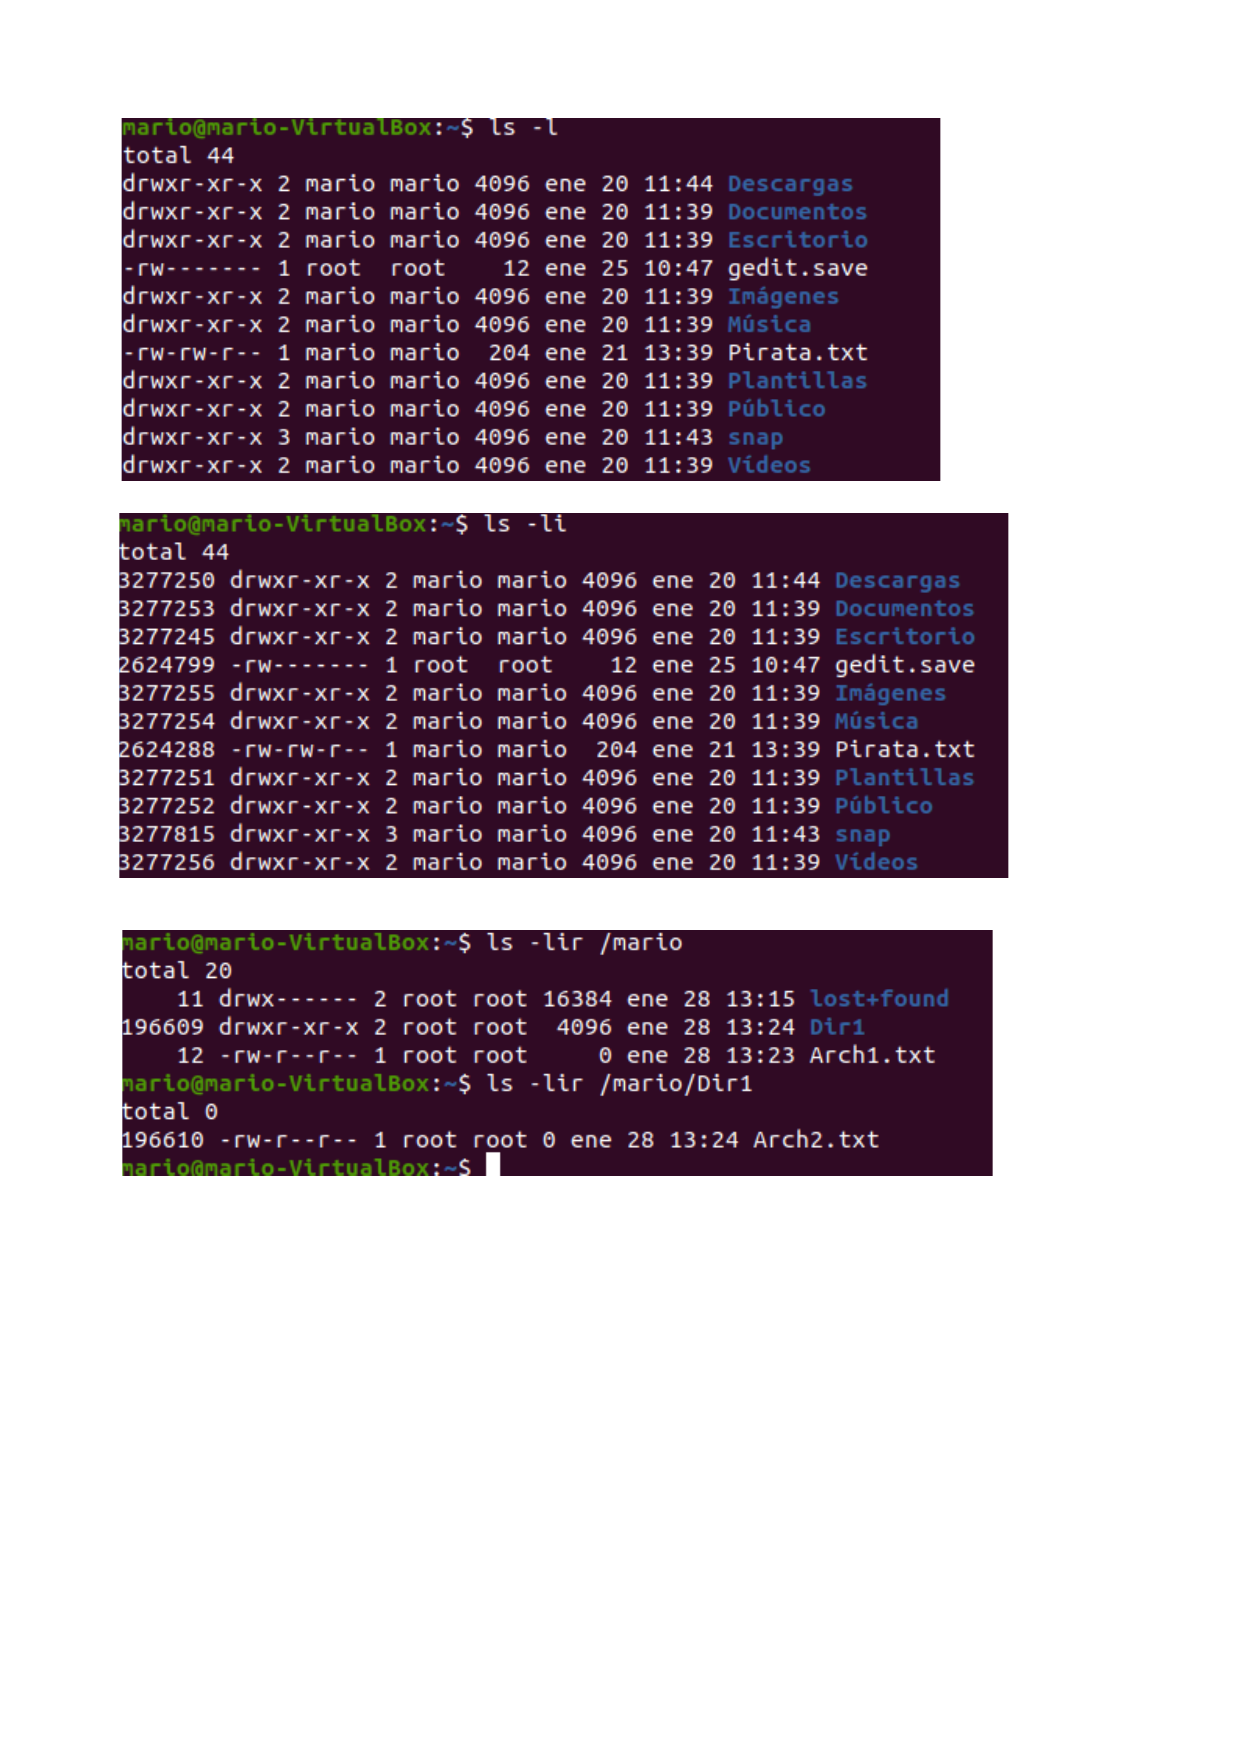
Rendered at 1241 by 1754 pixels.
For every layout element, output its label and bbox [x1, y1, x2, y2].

picture [119, 513, 1009, 878]
picture [122, 930, 993, 1176]
picture [121, 118, 941, 481]
